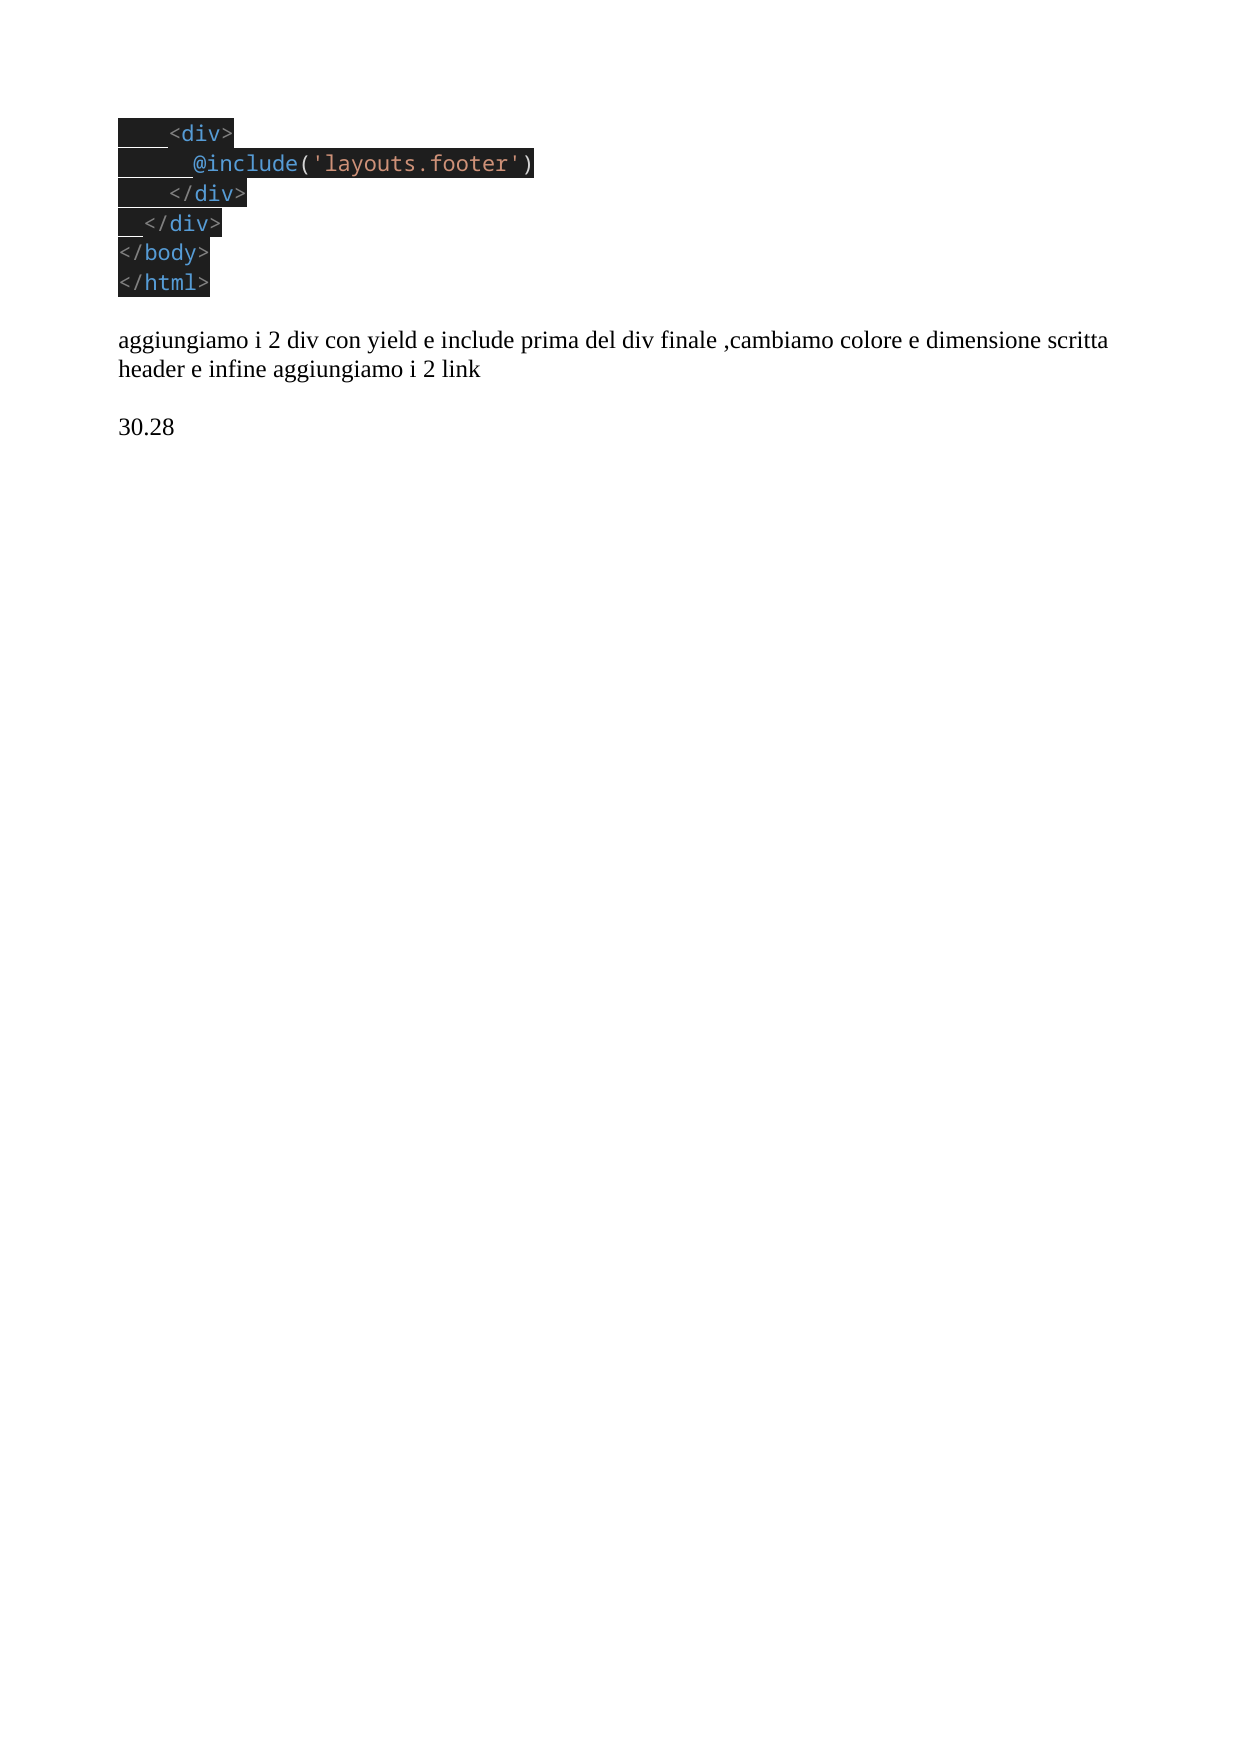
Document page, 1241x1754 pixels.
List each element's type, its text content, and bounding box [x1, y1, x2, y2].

text @include('layouts.footer') [118, 148, 1122, 178]
text </body> [118, 237, 1122, 267]
text </div> [118, 207, 1122, 237]
text </html> [118, 267, 1122, 297]
text aggiungiamo i 2 div con yield e include prima del div finale ,cambiamo colore e dimensione scritta header e infine aggiungiamo i 2 link [118, 326, 1122, 383]
text 30.28 [118, 412, 1122, 441]
text <div> [118, 118, 1122, 148]
text </div> [118, 178, 1122, 207]
